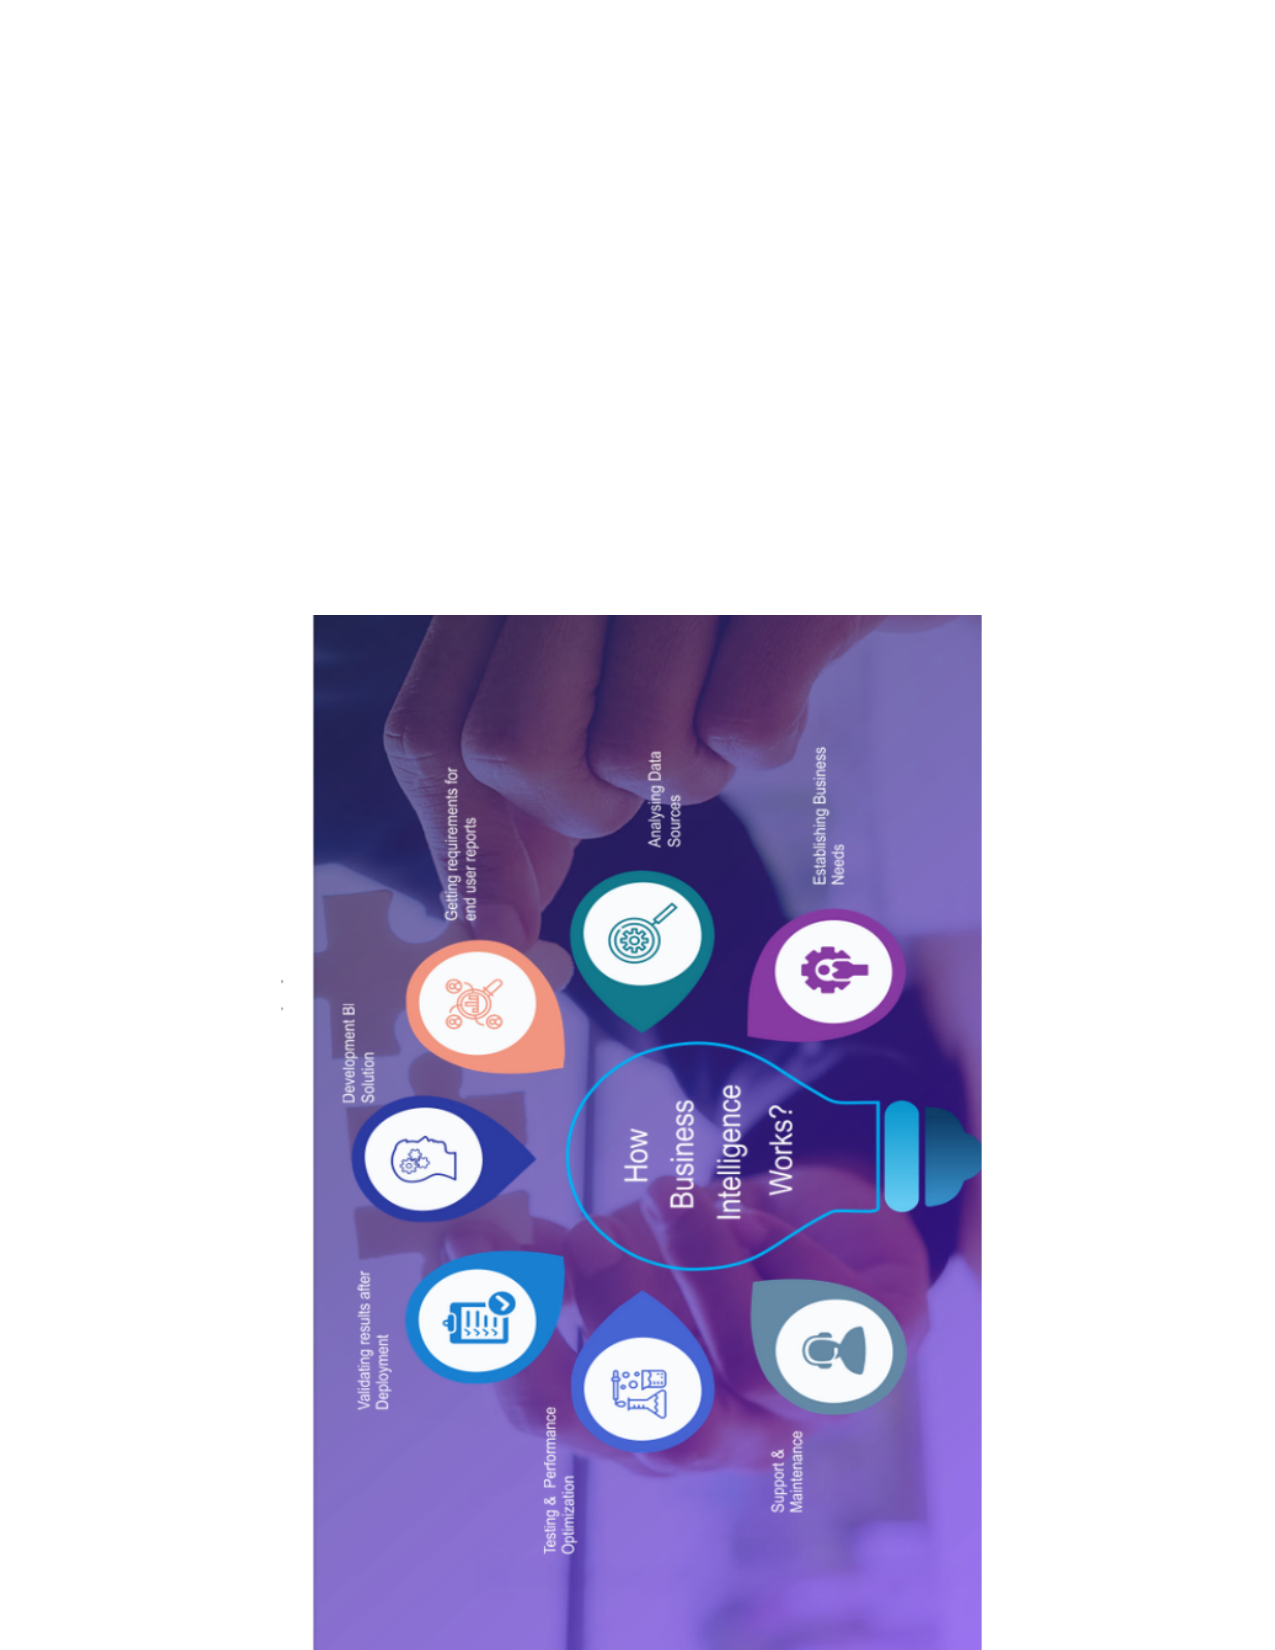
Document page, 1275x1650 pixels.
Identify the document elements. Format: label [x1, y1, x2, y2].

picture [281, 615, 982, 1650]
